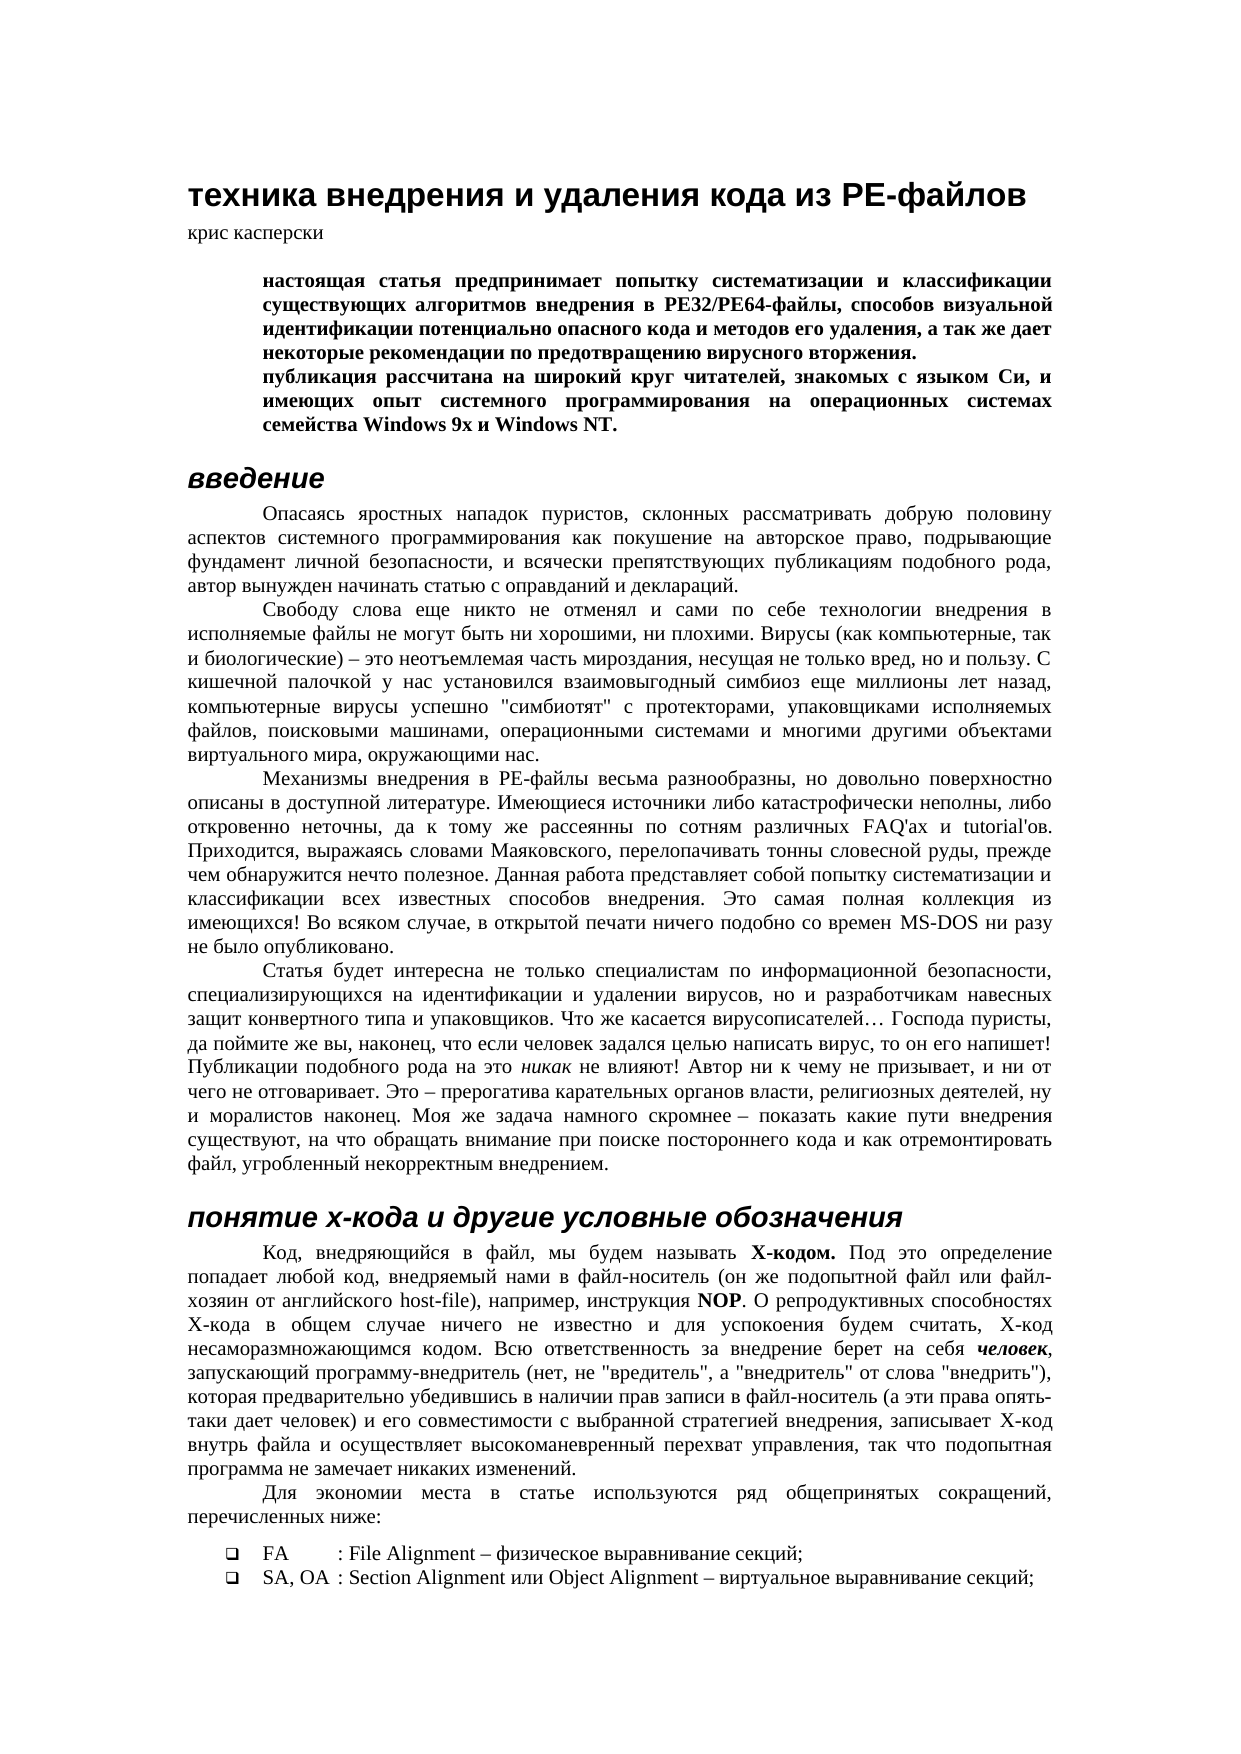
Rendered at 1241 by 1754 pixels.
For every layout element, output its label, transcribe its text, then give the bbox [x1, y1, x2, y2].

text Статья будет интересна не только специалистам по информационной безопасности, специализирующихся на идентификации и удалении вирусов, но и разработчикам навесных защит конвертного типа и упаковщиков. Что же касается вирусописателей… Господа пуристы, да поймите же вы, наконец, что если человек задался целью написать вирус, то он его напишет! Публикации подобного рода на это никак не влияют! Автор ни к чему не призывает, и ни от чего не отговаривает. Это – прерогатива карательных органов власти, религиозных деятелей, ну и моралистов наконец. Моя же задача намного скромнее – показать какие пути внедрения существуют, на что обращать внимание при поиске постороннего кода и как отремонтировать файл, угробленный некорректным внедрением. [187, 958, 1053, 1175]
text Свободу слова еще никто не отменял и сами по себе технологии внедрения в исполняемые файлы не могут быть ни хорошими, ни плохими. Вирусы (как компьютерные, так и биологические) – это неотъемлемая часть мироздания, несущая не только вред, но и пользу. С кишечной палочкой у нас установился взаимовыгодный симбиоз еще миллионы лет назад, компьютерные вирусы успешно "симбиотят" с протекторами, упаковщиками исполняемых файлов, поисковыми машинами, операционными системами и многими другими объектами виртуального мира, окружающими нас. [187, 597, 1053, 766]
list FA : File Alignment – физическое выравнивание секций; [225, 1541, 1053, 1565]
text настоящая статья предпринимает попытку систематизации и классификации существующих алгоритмов внедрения в PE32/PE64-файлы, способов визуальной идентификации потенциально опасного кода и методов его удаления, а так же дает некоторые рекомендации по предотвращению вирусного вторжения. [262, 268, 1053, 364]
text крис касперски [187, 220, 1053, 244]
subtitle техника внедрения и удаления кода из PE-файлов [187, 175, 1053, 213]
text Код, внедряющийся в файл, мы будем называть X-кодом. Под это определение попадает любой код, внедряемый нами в файл-носитель (он же подопытной файл или файл-хозяин от английского host-file), например, инструкция NOP. О репродуктивных способностях X-кода в общем случае ничего не известно и для успокоения будем считать, X-код несаморазмножающимся кодом. Всю ответственность за внедрение берет на себя человек, запускающий программу-внедритель (нет, не "вредитель", а "внедритель" от слова "внедрить"), которая предварительно убедившись в наличии прав записи в файл-носитель (а эти права опять-таки дает человек) и его совместимости с выбранной стратегией внедрения, записывает X-код внутрь файла и осуществляет высокоманевренный перехват управления, так что подопытная программа не замечает никаких изменений. [187, 1239, 1053, 1480]
subtitle введение [187, 461, 1053, 495]
text Для экономии места в статье используются ряд общепринятых сокращений, перечисленных ниже: [187, 1480, 1053, 1528]
subtitle понятие x-кода и другие условные обозначения [187, 1200, 1053, 1233]
list SA, OA : Section Alignment или Object Alignment – виртуальное выравнивание секций; [225, 1565, 1053, 1589]
text Механизмы внедрения в PE-файлы весьма разнообразны, но довольно поверхностно описаны в доступной литературе. Имеющиеся источники либо катастрофически неполны, либо откровенно неточны, да к тому же рассеянны по сотням различных FAQ'ах и tutorial'ов. Приходится, выражаясь словами Маяковского, перелопачивать тонны словесной руды, прежде чем обнаружится нечто полезное. Данная работа представляет собой попытку систематизации и классификации всех известных способов внедрения. Это самая полная коллекция из имеющихся! Во всяком случае, в открытой печати ничего подобно со времен MS-DOS ни разу не было опубликовано. [187, 766, 1053, 958]
text Опасаясь яростных нападок пуристов, склонных рассматривать добрую половину аспектов системного программирования как покушение на авторское право, подрывающие фундамент личной безопасности, и всячески препятствующих публикациям подобного рода, автор вынужден начинать статью с оправданий и деклараций. [187, 501, 1053, 597]
text публикация рассчитана на широкий круг читателей, знакомых с языком Си, и имеющих опыт системного программирования на операционных системах семейства Windows 9x и Windows NT. [262, 364, 1053, 436]
